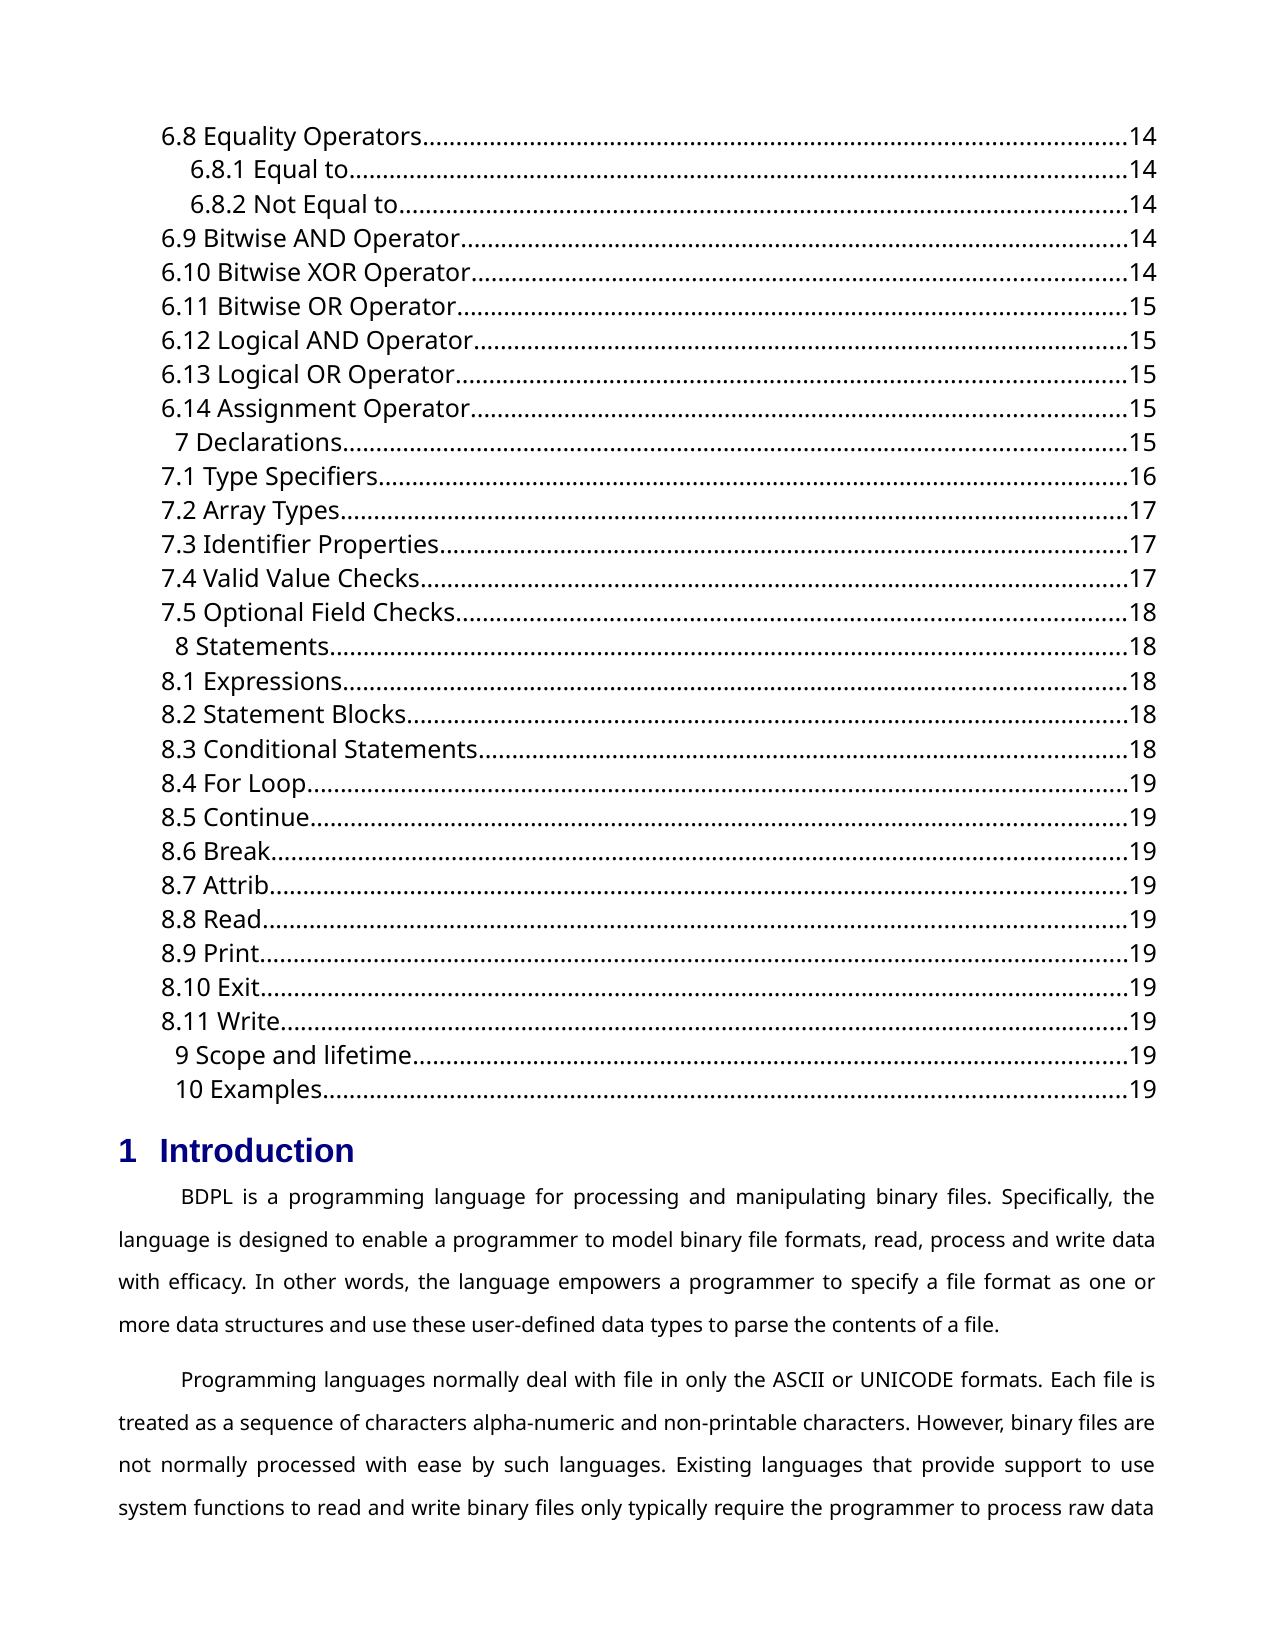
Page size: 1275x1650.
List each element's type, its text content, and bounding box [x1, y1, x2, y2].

text 8.6 Break 19 [148, 833, 1157, 867]
text 9 Scope and lifetime 19 [118, 1038, 1157, 1072]
text 7.1 Type Specifiers 16 [148, 459, 1157, 493]
text 7 Declarations 15 [118, 425, 1157, 459]
text 6.14 Assignment Operator 15 [148, 391, 1157, 425]
text 8.4 For Loop 19 [148, 765, 1157, 799]
text 6.10 Bitwise XOR Operator 14 [148, 254, 1157, 288]
text 8.10 Exit 19 [148, 970, 1157, 1004]
text 6.11 Bitwise OR Operator 15 [148, 288, 1157, 322]
text 6.8.2 Not Equal to 14 [177, 186, 1157, 220]
text 8.7 Attrib 19 [148, 867, 1157, 902]
subtitle Introduction [118, 1131, 1157, 1169]
text 8.9 Print 19 [148, 936, 1157, 970]
text 6.12 Logical AND Operator 15 [148, 322, 1157, 357]
text 6.8.1 Equal to 14 [177, 152, 1157, 186]
text 10 Examples 19 [118, 1072, 1157, 1106]
text 7.4 Valid Value Checks 17 [148, 561, 1157, 595]
text 8.3 Conditional Statements 18 [148, 731, 1157, 765]
text 7.5 Optional Field Checks 18 [148, 595, 1157, 629]
text 6.8 Equality Operators 14 [148, 118, 1157, 152]
text 7.2 Array Types 17 [148, 493, 1157, 527]
text 8 Statements 18 [118, 629, 1157, 663]
text 8.2 Statement Blocks 18 [148, 697, 1157, 731]
text 6.9 Bitwise AND Operator 14 [148, 220, 1157, 254]
text 8.11 Write 19 [148, 1004, 1157, 1038]
text 8.1 Expressions 18 [148, 663, 1157, 697]
text 8.5 Continue 19 [148, 799, 1157, 833]
text 7.3 Identifier Properties 17 [148, 527, 1157, 561]
text 8.8 Read 19 [148, 902, 1157, 936]
text Programming languages normally deal with file in only the ASCII or UNICODE formats. Each file is treated as a sequence of characters alpha-numeric and non-printable characters. However, binary files are not normally processed with ease by such languages. Existing languages that provide support to use system functions to read and write binary files only typically require the programmer to process raw data [118, 1365, 1157, 1521]
text 6.13 Logical OR Operator 15 [148, 357, 1157, 391]
text BDPL is a programming language for processing and manipulating binary files. Specifically, the language is designed to enable a programmer to model binary file formats, read, process and write data with efficacy. In other words, the language empowers a programmer to specify a file format as one or more data structures and use these user-defined data types to parse the contents of a file. [118, 1182, 1157, 1338]
